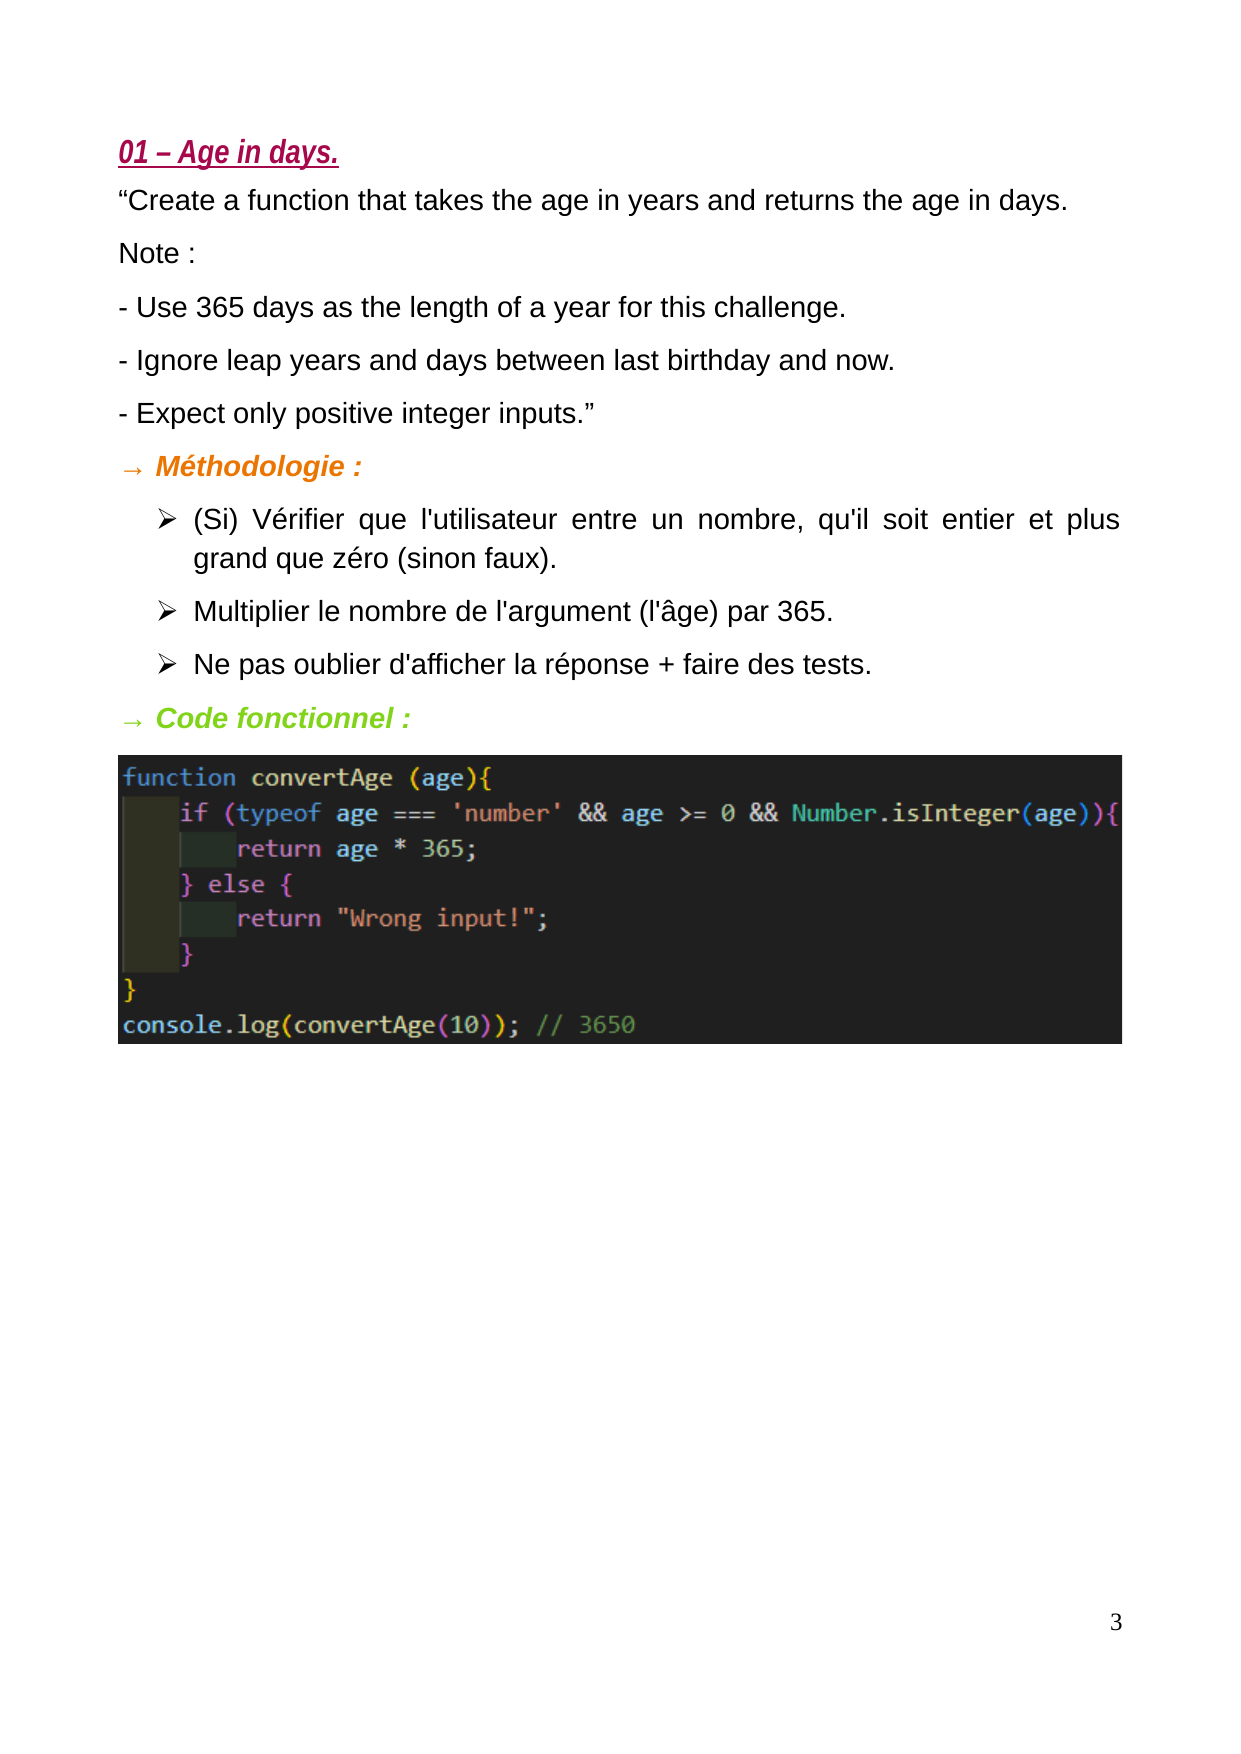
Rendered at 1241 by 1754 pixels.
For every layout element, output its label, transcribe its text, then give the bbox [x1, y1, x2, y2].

text Note : [118, 237, 1122, 270]
subtitle 01 – Age in days. [118, 133, 1122, 171]
text “Create a function that takes the age in years and returns the age in days. [118, 183, 1122, 217]
text - Expect only positive integer inputs.” [118, 396, 1122, 429]
text → Code fonctionnel : [118, 701, 1122, 734]
list Ne pas oublier d'afficher la réponse + faire des tests. [156, 647, 1122, 681]
text - Ignore leap years and days between last birthday and now. [118, 343, 1122, 376]
picture [118, 755, 1123, 1044]
text → Méthodologie : [118, 449, 1122, 483]
list Multiplier le nombre de l'argument (l'âge) par 365. [156, 594, 1122, 628]
list (Si) Vérifier que l'utilisateur entre un nombre, qu'il soit entier et plus grand que zéro (sinon faux). [156, 502, 1122, 574]
text - Use 365 days as the length of a year for this challenge. [118, 290, 1122, 323]
